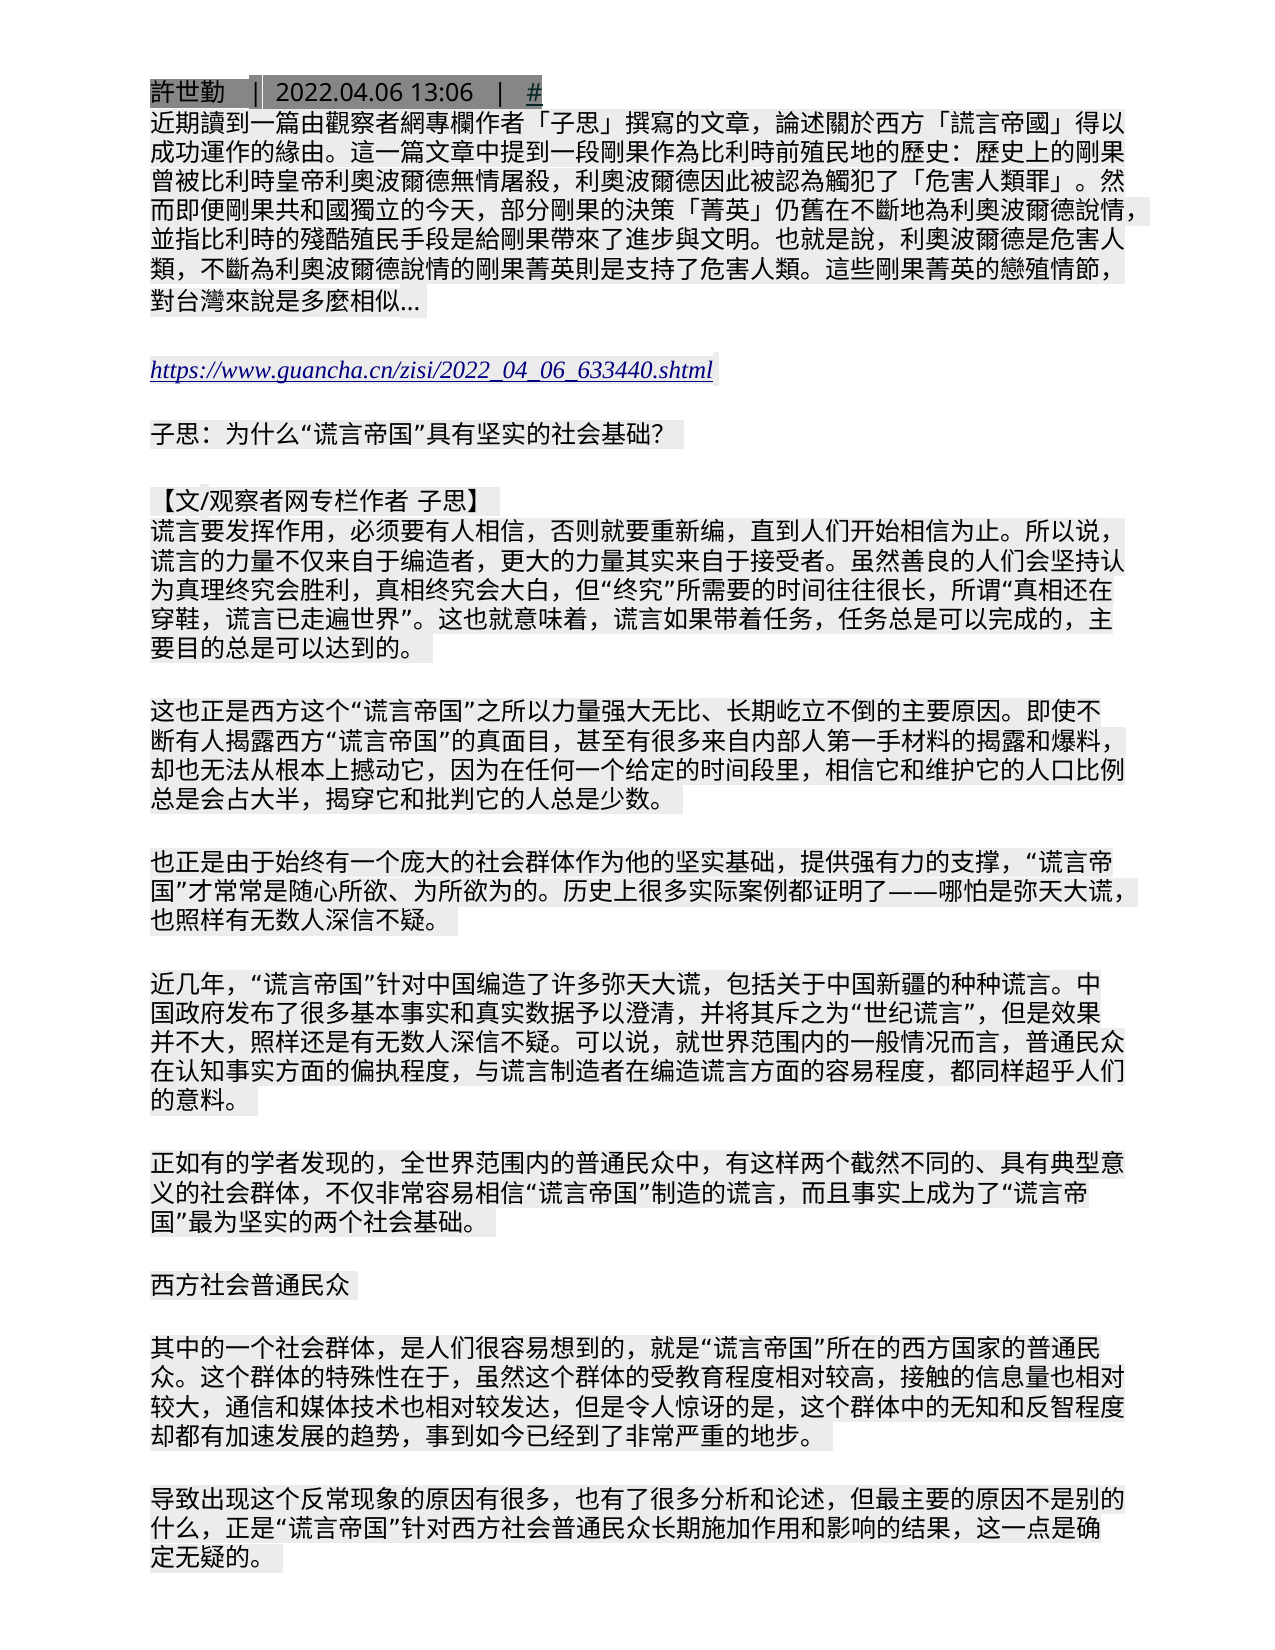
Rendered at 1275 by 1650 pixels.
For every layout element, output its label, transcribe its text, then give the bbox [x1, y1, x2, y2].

text 許世勤 | 2022.04.06 13:06 | # [150, 75, 1125, 109]
text 近期讀到一篇由觀察者網專欄作者「子思」撰寫的文章，論述關於西方「謊言帝國」得以成功運作的緣由。這一篇文章中提到一段剛果作為比利時前殖民地的歷史：歷史上的剛果曾被比利時皇帝利奧波爾德無情屠殺，利奧波爾德因此被認為觸犯了「危害人類罪」。然而即便剛果共和國獨立的今天，部分剛果的決策「菁英」仍舊在不斷地為利奧波爾德說情，並指比利時的殘酷殖民手段是給剛果帶來了進步與文明。也就是說，利奧波爾德是危害人類，不斷為利奧波爾德說情的剛果菁英則是支持了危害人類。這些剛果菁英的戀殖情節，對台灣來說是多麼相似... https://www.guancha.cn/zisi/2022_04_06_633440.shtml 子思：为什么“谎言帝国”具有坚实的社会基础？ 【文/观察者网专栏作者 子思】 谎言要发挥作用，必须要有人相信，否则就要重新编，直到人们开始相信为止。所以说，谎言的力量不仅来自于编造者，更大的力量其实来自于接受者。虽然善良的人们会坚持认为真理终究会胜利，真相终究会大白，但“终究”所需要的时间往往很长，所谓“真相还在穿鞋，谎言已走遍世界”。这也就意味着，谎言如果带着任务，任务总是可以完成的，主要目的总是可以达到的。 这也正是西方这个“谎言帝国”之所以力量强大无比、长期屹立不倒的主要原因。即使不断有人揭露西方“谎言帝国”的真面目，甚至有很多来自内部人第一手材料的揭露和爆料，却也无法从根本上撼动它，因为在任何一个给定的时间段里，相信它和维护它的人口比例总是会占大半，揭穿它和批判它的人总是少数。 也正是由于始终有一个庞大的社会群体作为他的坚实基础，提供强有力的支撑，“谎言帝国”才常常是随心所欲、为所欲为的。历史上很多实际案例都证明了——哪怕是弥天大谎，也照样有无数人深信不疑。 近几年，“谎言帝国”针对中国编造了许多弥天大谎，包括关于中国新疆的种种谎言。中国政府发布了很多基本事实和真实数据予以澄清，并将其斥之为“世纪谎言”，但是效果并不大，照样还是有无数人深信不疑。可以说，就世界范围内的一般情况而言，普通民众在认知事实方面的偏执程度，与谎言制造者在编造谎言方面的容易程度，都同样超乎人们的意料。 正如有的学者发现的，全世界范围内的普通民众中，有这样两个截然不同的、具有典型意义的社会群体，不仅非常容易相信“谎言帝国”制造的谎言，而且事实上成为了“谎言帝国”最为坚实的两个社会基础。 西方社会普通民众 其中的一个社会群体，是人们很容易想到的，就是“谎言帝国”所在的西方国家的普通民众。这个群体的特殊性在于，虽然这个群体的受教育程度相对较高，接触的信息量也相对较大，通信和媒体技术也相对较发达，但是令人惊讶的是，这个群体中的无知和反智程度却都有加速发展的趋势，事到如今已经到了非常严重的地步。 导致出现这个反常现象的原因有很多，也有了很多分析和论述，但最主要的原因不是别的什么，正是“谎言帝国”针对西方社会普通民众长期施加作用和影响的结果，这一点是确定无疑的。 美国左翼作家、记者安德烈·弗尔切克曾经说过一句很经典的话：“在这个世界所有大洲都居住过以后，我真的相信，‘西方人’是这个地球上最教条、消息最不灵通和最缺乏批判精神的一个群体。但他们自己却相信自己是消息最灵通的人和‘最自由’的人。” 问题恰恰就出在了“相信自己是消息最灵通的人和‘最自由’的人”这个巨大的认知错误之上。实际上，西方社会普通民众中的绝大多数都未认识到，他们每天接触的主流媒体长期以来恰恰就是将他们作为最主要的欺骗对象，不仅经年累月向他们灌输大量的量身定做的虚假信息，同时还要让他们相信自己接收到的信息都是多元的、透明的、自由流动的，相信他们自己对于信息的判断也是独立的、自主的、不受影响的。在这种情况下，这个群体不变成“最教条、消息最不灵通和最缺乏批判精神的一个群体”，几乎是不可能的。 在西方社会以外的社会，普通民众虽然也会接触大量虚假信息，但是他们并不会盲目地相信自己处在所谓“言论自由”、“多元观点”、“平衡报道”、“信息自由流动”的信息环境中，所以他们还会保持最起码的怀疑能力、独立判断能力和批判能力，不会完全被谎言和欺骗所俘虏。 网络媒体时代的到来，进一步加速了西方社会普通民众整体上的无知和反智程度。原因是一样的：由于他们最坚定地认为他们接收到的网络信息是最多元、最透明、最自由的，所以他们也最容易被关进为他们量身定做的一个个单独的“信息茧房”，成为了那几个互联网平台巨头所操控的对象。 对于“谎言帝国”来说，西方社会的普通民众必须被紧紧地、时时地加以操控，因为他们构成了虚假的自由民主制度的基础，失去了操控就意味着整个制度大厦的倒塌，后果不堪设想。 从广播时代到电视时代，再到互联网时代，无数的媒体技术被发明出来，都在服务于欺骗和操控民众的目的，其效果如何不言自明。写过《娱乐至死》一书的尼尔·波兹曼说："人们用笑声代替了思考，然后变得不再知道自己为什么笑以及为什么不再思考。" 《反智时代》一书的作者苏珊·雅各比针对美国的谎言文化写道：“和大多数政客一样，大部分媒体舆论制造者们都决定假装愚蠢的标准没有降低，而且还要讨好美国人，告诉他们，他们和他们的子女们其实是这个国家有史以来最聪明、教育水平最高的一代人。 ”结果就是：“当前，每个公民都必须面对的关键问题是，是否要让无知去压制知识。” 就这样，带着普遍的无知和反智，西方社会普通民众实际上让自己成为了“谎言帝国”不可或缺的组成部分。 前殖民地国家部分精英 值得注意的是，与这个特殊群体相对应的，还有另外一个特殊群体，带着另外的一种特质，同样也让自己成为了“谎言帝国”不可或缺的组成部分。出乎人们意料的是，这个群体正好与西方社会普通民众相对，位于世界的另一极，就是那些在历史上遭受过残酷殖民统治的前殖民地国家的一部分精英。 举个著名的例子。1865年-1909年期间在位的比利时国王利奥波德二世，被比利时人尊为“建造者之王”，因为今天那些仍然作为比利时著名地标的众多华丽建筑物、博物馆和公园大都是他的杰作。为了纪念他，他的雕像直到2020年之前还在比利时主要城市里处处可见。人们一直都相信是这位“富有远见的”国王将比利时打造成了一个强大、繁荣的国家并“拥有自己美丽而平静的殖民地”，在一般的评价中，只是偶尔提及他“有时对他的人民很严厉”。 真相是在发生之后才逐渐为世人所知的，“he sometimes treated his people harshly”这句话的每一个单词背后大约是200万个“刚果自由邦”奴隶的生命。真实的故事中包括人们难以想象的暴行——强迫劳动、频繁殴打、大规模屠杀、断手断脚作为惩罚等等，因此仅仅用“种族灭绝”已不足以为他定罪，有人后来专门为他创造了“危害人类罪”一词，用以定义一种顶级的罪行，一种作为人类中的一员可能犯下的最严重罪行。 但是，“谎言帝国”不会让真相完全压倒谎言，它既然可以把新疆的无说成有，当然也能够把刚果的有说成无，实在抵赖不了就干脆把恶说成善。 刚果共和国1960年脱离比利时殖民统治获得独立，但在1966年之前，刚果民主共和国首都的名字仍然沿用“利奥波德维尔”的旧名。在包含了无数谎言的“再教育”持续作用下，刚果民主共和国政府中一直有部分精英人士主动为这位前宗主国的魔鬼辩护，宣称那个时期堪称史上最野蛮的殖民化政策不仅没有错，而且还是一种“文明”。甚至直到2005年还有人在该国首都中央车站附近又为纪念利奥波德重新竖立起一个他的巨大雕像。 对受害者再次加害，通过谎言把他们变成受骗者，让他们不仅接受过去的加害，而且继续尊重加害者，无形中又成为了当下的受害者……这不是绕口令，这是“谎言帝国”最高级的一种游戏。而如此高级的游戏之所以能够一再地重复并取得成功，当然必须要取决于接受者对谎言的相信，而且不是一般的接受者，是那个过去受害、现在继续受害的接受者。 这是一种令人绝望的情况，任何一个想要揭露“谎言帝国”、戳穿它的欺骗伎俩的批判者，在面对这种由受害者群体中的精英人士对谎言的深信不疑所组成的无形抵抗时，也只能铩羽而归。如果“谎言帝国”真的有什么难以攻破的堡垒，这里算是一座。 除了非洲，在今天的拉美国家、印度等前殖民地国家中，“谎言帝国”最高级游戏的成功记录也都处处可见。今天的西方人，只要看到在这些国家的广场上为纪念西方殖民官建造的雕像和纪念碑还都竖立着，学校的教科书里关于“文明”与“野蛮”的论述还没修改，精英层中的亲西方人士还都说着与西方媒体高度一致的话语，而他们本人也还继续受到当地人的尊重和崇拜，他们就安枕无忧了，也就愈发明白谎言的价值了。 正是通过“谎言帝国”这种高级游戏，通过对前殖民地精英群体的精神和思想的控制，历史上殖民主义政策所制造的各种罪恶，基本上已经脱罪了，犯罪者也都逃避惩罚了，而且通过让受害者又变成受骗者，现实中的新殖民主义政策又可以非常轻而易举地得到辩护了，征服和掠夺他国的事业也可以顺利地继续进行下去了。 如此看来，对于任何一个过去有过殖民主义黑暗历史、今天还继续实行着各种新殖民主义政策的国家来说，“谎言帝国”并不是可有可无，而是须臾不可离，一旦失去就将面临灭顶之灾，对黑暗历史的清算浪潮和对丑恶现实的反抗浪潮都会扑面而来，这是绝对不可以发生的事情。因此“谎言帝国”在西方集团中必须成为一个由全民族、全社会、全集团共同加以维护的功能实体。 “谎言帝国”就是这样得到了它所需要的社会基础。对于它所制造并散布的弥天大谎，例如关于中国新疆的种种谎言，它相信在西方社会普通民众中和前殖民地国家的精英群体中都可以得到很大比例的信众。但可以肯定，前者中的大部分人在地图上根本找不到新疆在哪里，而后者中的大部分人则只会鹦鹉学舌地重复他们被告知的每一句话。 对于“谎言帝国”来说，这是巨大的成就，对于这个世界来说，这是巨大的不幸。 此文是揭露“谎言帝国”真相的第三篇，后续各篇敬请继续关注。 [150, 109, 1125, 1573]
